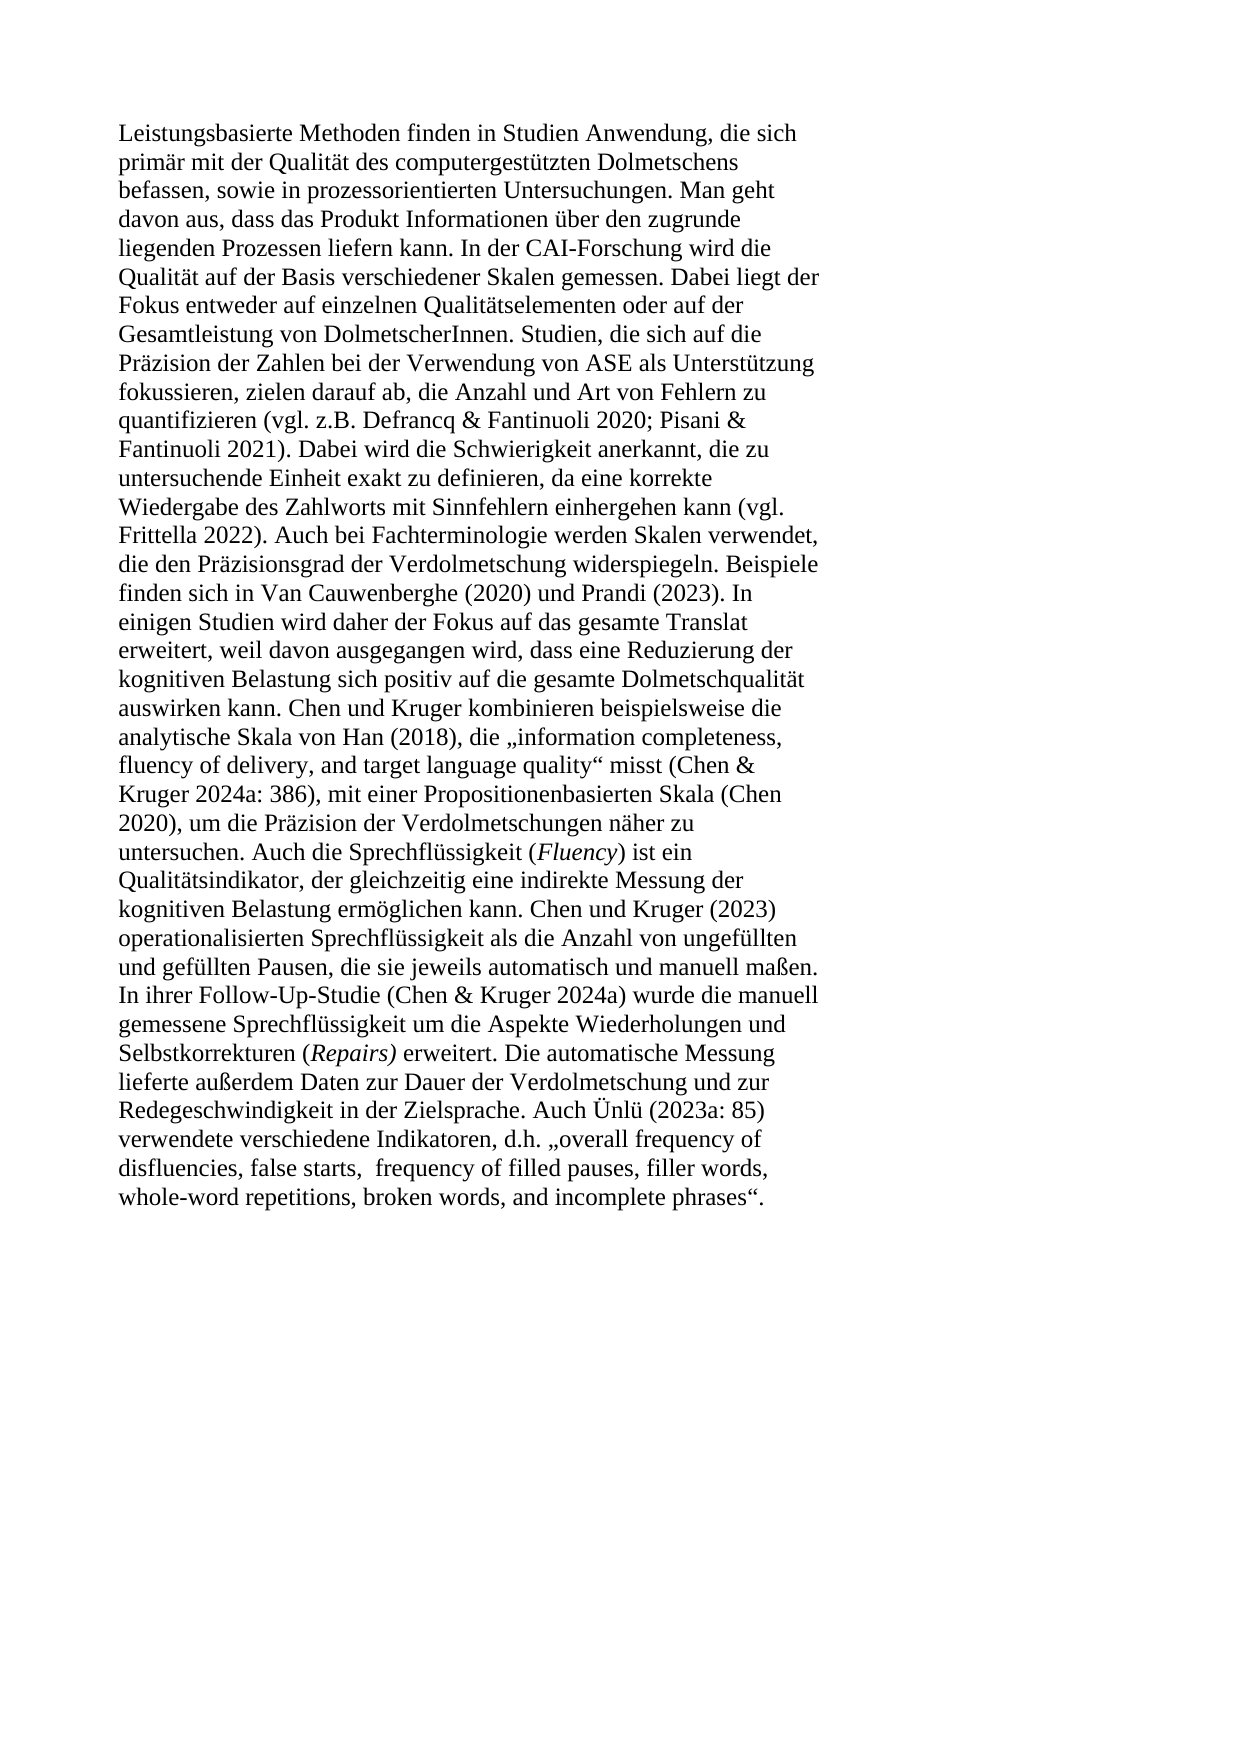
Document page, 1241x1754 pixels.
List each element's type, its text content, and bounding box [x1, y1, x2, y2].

text Leistungsbasierte Methoden finden in Studien Anwendung, die sich primär mit der Qualität des computergestützten Dolmetschens befassen, sowie in prozessorientierten Untersuchungen. Man geht davon aus, dass das Produkt Informationen über den zugrunde liegenden Prozessen liefern kann. In der CAI-Forschung wird die Qualität auf der Basis verschiedener Skalen gemessen. Dabei liegt der Fokus entweder auf einzelnen Qualitätselementen oder auf der Gesamtleistung von DolmetscherInnen. Studien, die sich auf die Präzision der Zahlen bei der Verwendung von ASE als Unterstützung fokussieren, zielen darauf ab, die Anzahl und Art von Fehlern zu quantifizieren (vgl. z.B. Defrancq & Fantinuoli 2020; Pisani & Fantinuoli 2021). Dabei wird die Schwierigkeit anerkannt, die zu untersuchende Einheit exakt zu definieren, da eine korrekte Wiedergabe des Zahlworts mit Sinnfehlern einhergehen kann (vgl. Frittella 2022). Auch bei Fachterminologie werden Skalen verwendet, die den Präzisionsgrad der Verdolmetschung widerspiegeln. Beispiele finden sich in Van Cauwenberghe (2020) und Prandi (2023). In einigen Studien wird daher der Fokus auf das gesamte Translat erweitert, weil davon ausgegangen wird, dass eine Reduzierung der kognitiven Belastung sich positiv auf die gesamte Dolmetschqualität auswirken kann. Chen und Kruger kombinieren beispielsweise die analytische Skala von Han (2018), die „information completeness, fluency of delivery, and target language quality“ misst (Chen & Kruger 2024a: 386), mit einer Propositionenbasierten Skala (Chen 2020), um die Präzision der Verdolmetschungen näher zu untersuchen. Auch die Sprechflüssigkeit (Fluency) ist ein Qualitätsindikator, der gleichzeitig eine indirekte Messung der kognitiven Belastung ermöglichen kann. Chen und Kruger (2023) operationalisierten Sprechflüssigkeit als die Anzahl von ungefüllten und gefüllten Pausen, die sie jeweils automatisch und manuell maßen. In ihrer Follow-Up-Studie (Chen & Kruger 2024a) wurde die manuell gemessene Sprechflüssigkeit um die Aspekte Wiederholungen und Selbstkorrekturen (Repairs) erweitert. Die automatische Messung lieferte außerdem Daten zur Dauer der Verdolmetschung und zur Redegeschwindigkeit in der Zielsprache. Auch Ünlü (2023a: 85) verwendete verschiedene Indikatoren, d.h. „overall frequency of disfluencies, false starts, frequency of filled pauses, filler words, whole-word repetitions, broken words, and incomplete phrases“. [118, 118, 827, 1211]
